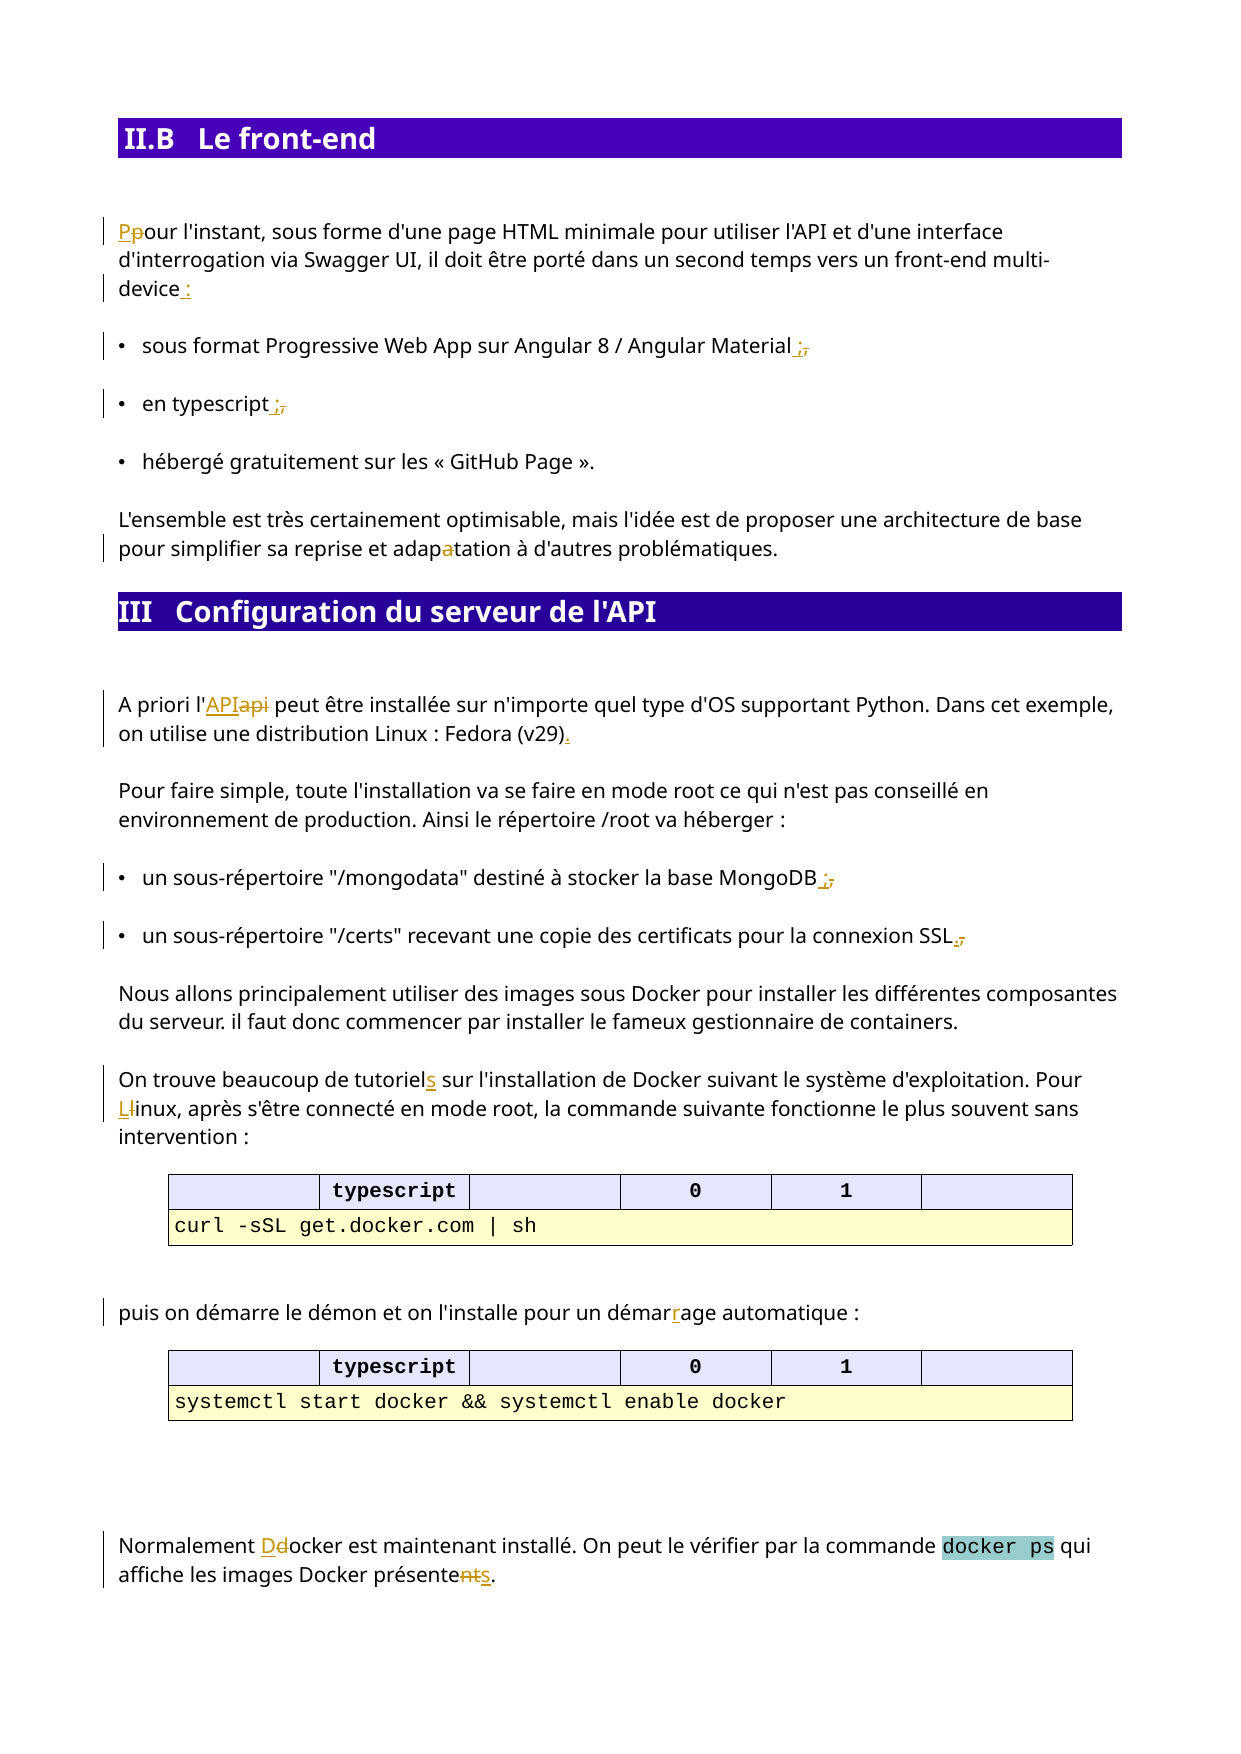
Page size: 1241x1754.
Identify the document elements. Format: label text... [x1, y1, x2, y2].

table_header [169, 1351, 319, 1385]
list en typescript ; [118, 389, 1122, 418]
list un sous-répertoire "/mongodata" destiné à stocker la base MongoDB ; [118, 863, 1122, 891]
table_header 0 [621, 1175, 771, 1209]
table_header 0 [621, 1351, 771, 1385]
table_header [922, 1351, 1072, 1385]
text A priori l'API peut être installée sur n'importe quel type d'OS supportant Python. Dans cet exemple, on utilise une distribution Linux : Fedora (v29). [118, 690, 1122, 747]
table_header 1 [772, 1175, 921, 1209]
text Pour l'instant, sous forme d'une page HTML minimale pour utiliser l'API et d'une interface d'interrogation via Swagger UI, il doit être porté dans un second temps vers un front-end multi-device : [118, 217, 1122, 302]
text Pour faire simple, toute l'installation va se faire en mode root ce qui n'est pas conseillé en environnement de production. Ainsi le répertoire /root va héberger : [118, 777, 1122, 833]
table_cell curl -sSL get.docker.com | sh [169, 1210, 1072, 1244]
list un sous-répertoire "/certs" recevant une copie des certificats pour la connexion SSL. [118, 921, 1122, 949]
table_header 1 [772, 1351, 921, 1385]
table_cell systemctl start docker && systemctl enable docker [169, 1386, 1072, 1420]
table_header [470, 1175, 620, 1209]
text Normalement Docker est maintenant installé. On peut le vérifier par la commande docker ps qui affiche les images Docker présentes. [118, 1531, 1122, 1588]
subtitle Configuration du serveur de l'API [118, 592, 1122, 631]
subtitle Le front-end [118, 118, 1122, 158]
list sous format Progressive Web App sur Angular 8 / Angular Material ; [118, 332, 1122, 360]
text puis on démarre le démon et on l'installe pour un démarrage automatique : [118, 1298, 1122, 1326]
text Nous allons principalement utiliser des images sous Docker pour installer les différentes composantes du serveur. il faut donc commencer par installer le fameux gestionnaire de containers. [118, 979, 1122, 1036]
table_header typescript [320, 1351, 469, 1385]
list hébergé gratuitement sur les « GitHub Page ». [118, 447, 1122, 476]
text L'ensemble est très certainement optimisable, mais l'idée est de proposer une architecture de base pour simplifier sa reprise et adaptation à d'autres problématiques. [118, 505, 1122, 562]
text On trouve beaucoup de tutoriels sur l'installation de Docker suivant le système d'exploitation. Pour Linux, après s'être connecté en mode root, la commande suivante fonctionne le plus souvent sans intervention : [118, 1065, 1122, 1151]
table_header [169, 1175, 319, 1209]
table_header typescript [320, 1175, 469, 1209]
table_header [470, 1351, 620, 1385]
table_header [922, 1175, 1072, 1209]
